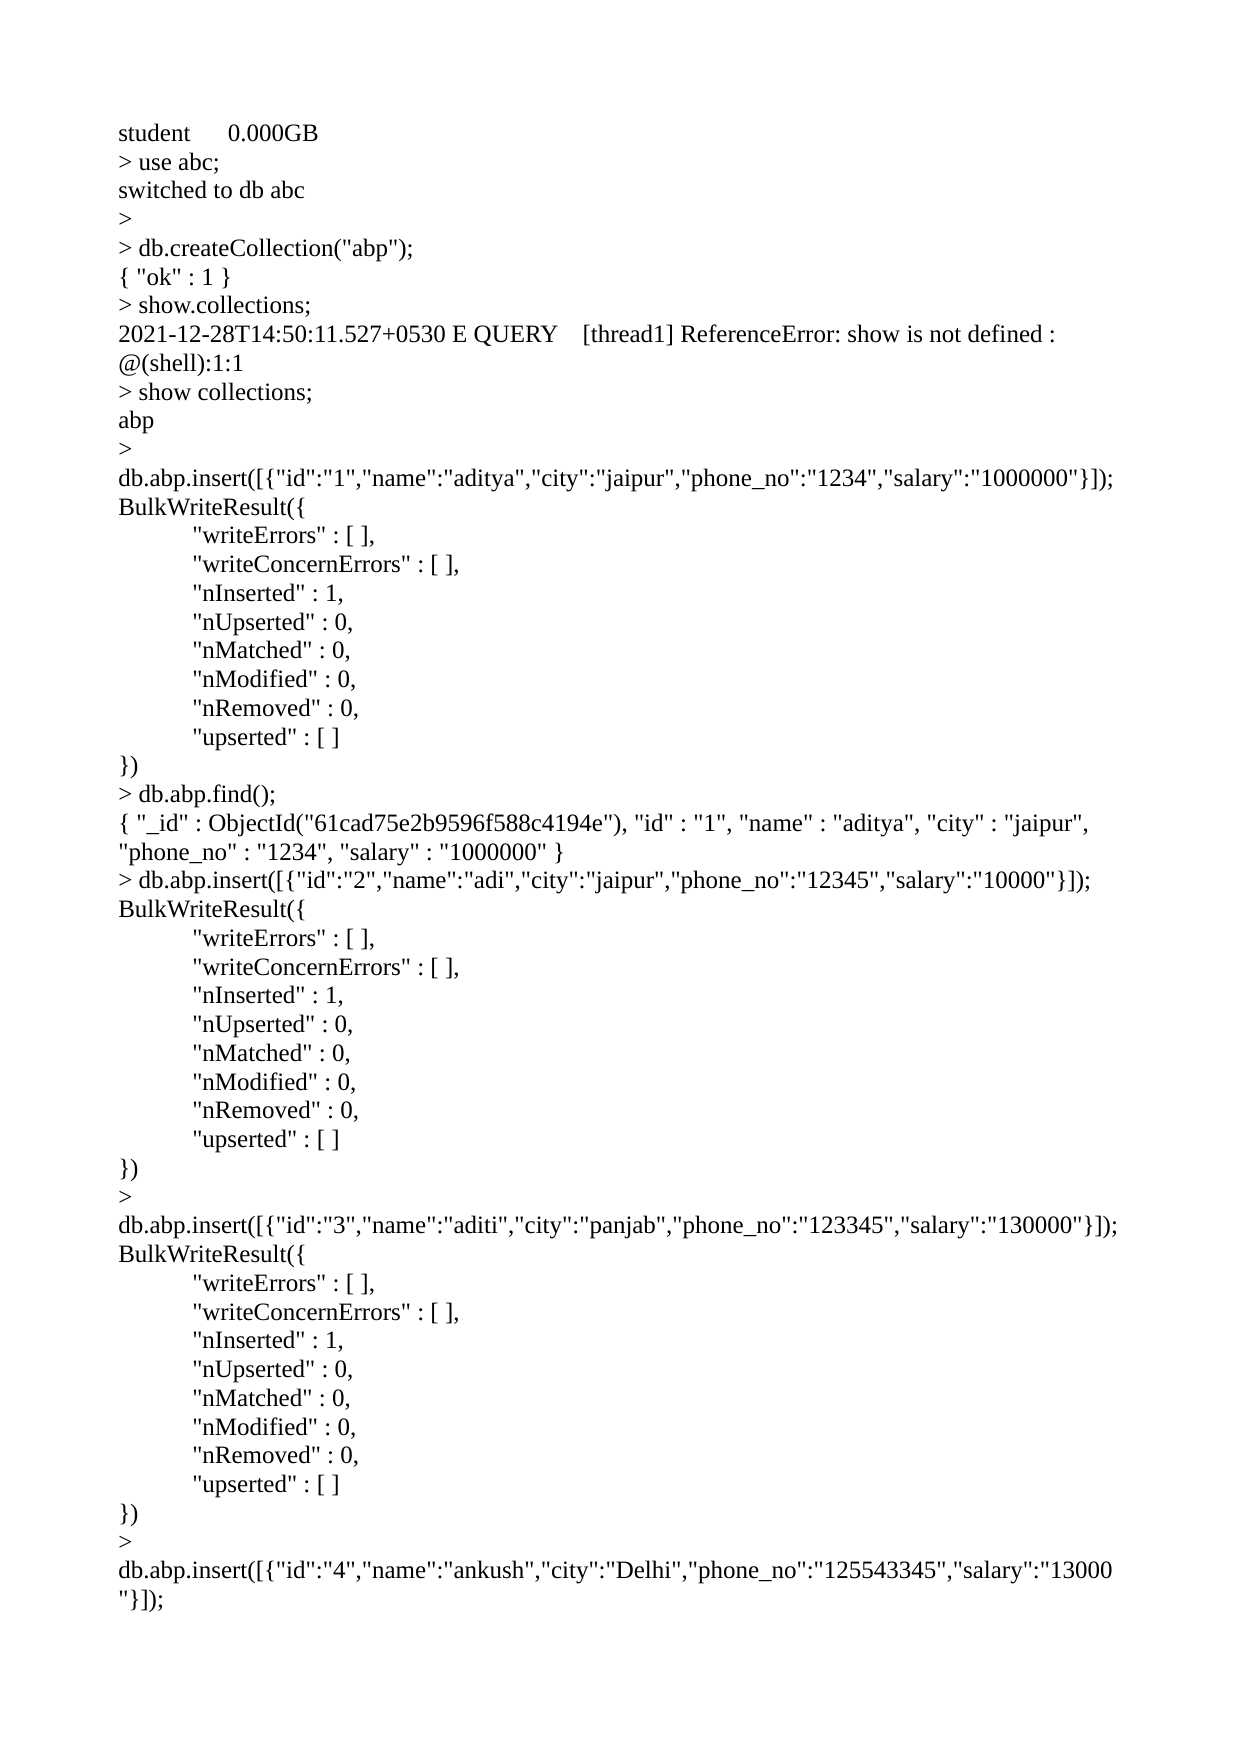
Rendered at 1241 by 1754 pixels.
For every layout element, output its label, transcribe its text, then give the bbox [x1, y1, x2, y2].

text "nRemoved" : 0, [118, 1441, 1122, 1469]
text "nInserted" : 1, [118, 1326, 1122, 1354]
text }) [118, 1498, 1122, 1527]
text "nRemoved" : 0, [118, 1096, 1122, 1124]
text switched to db abc [118, 176, 1122, 204]
text "writeErrors" : [ ], [118, 1268, 1122, 1297]
text "nUpserted" : 0, [118, 607, 1122, 636]
text { "ok" : 1 } [118, 262, 1122, 291]
text "nUpserted" : 0, [118, 1009, 1122, 1038]
text "nMatched" : 0, [118, 1038, 1122, 1067]
text "writeErrors" : [ ], [118, 521, 1122, 549]
text "nModified" : 0, [118, 1067, 1122, 1096]
text > db.abp.insert([{"id":"1","name":"aditya","city":"jaipur","phone_no":"1234","salary":"1000000"}]); [118, 434, 1122, 492]
text "nModified" : 0, [118, 664, 1122, 693]
text "upserted" : [ ] [118, 1469, 1122, 1498]
text 2021-12-28T14:50:11.527+0530 E QUERY [thread1] ReferenceError: show is not defined : [118, 319, 1122, 348]
text "writeConcernErrors" : [ ], [118, 1297, 1122, 1326]
text { "_id" : ObjectId("61cad75e2b9596f588c4194e"), "id" : "1", "name" : "aditya", "city" : "jaipur", "phone_no" : "1234", "salary" : "1000000" } [118, 808, 1122, 866]
text > show.collections; [118, 291, 1122, 319]
text > db.abp.find(); [118, 779, 1122, 808]
text "writeErrors" : [ ], [118, 923, 1122, 952]
text > db.createCollection("abp"); [118, 233, 1122, 262]
text "nMatched" : 0, [118, 1383, 1122, 1412]
text > db.abp.insert([{"id":"2","name":"adi","city":"jaipur","phone_no":"12345","salary":"10000"}]); [118, 866, 1122, 894]
text "nInserted" : 1, [118, 578, 1122, 607]
text BulkWriteResult({ [118, 492, 1122, 521]
text "upserted" : [ ] [118, 1124, 1122, 1153]
text student 0.000GB [118, 118, 1122, 147]
text }) [118, 751, 1122, 779]
text BulkWriteResult({ [118, 894, 1122, 923]
text "nUpserted" : 0, [118, 1354, 1122, 1383]
text @(shell):1:1 [118, 348, 1122, 377]
text }) [118, 1153, 1122, 1182]
text "nRemoved" : 0, [118, 693, 1122, 722]
text "nMatched" : 0, [118, 636, 1122, 664]
text "writeConcernErrors" : [ ], [118, 952, 1122, 981]
text "nInserted" : 1, [118, 981, 1122, 1009]
text > db.abp.insert([{"id":"3","name":"aditi","city":"panjab","phone_no":"123345","salary":"130000"}]); [118, 1182, 1122, 1239]
text > show collections; [118, 377, 1122, 406]
text BulkWriteResult({ [118, 1239, 1122, 1268]
text "upserted" : [ ] [118, 722, 1122, 751]
text > db.abp.insert([{"id":"4","name":"ankush","city":"Delhi","phone_no":"125543345","salary":"13000"}]); [118, 1527, 1122, 1613]
text > [118, 204, 1122, 233]
text abp [118, 406, 1122, 434]
text > use abc; [118, 147, 1122, 176]
text "writeConcernErrors" : [ ], [118, 549, 1122, 578]
text "nModified" : 0, [118, 1412, 1122, 1441]
